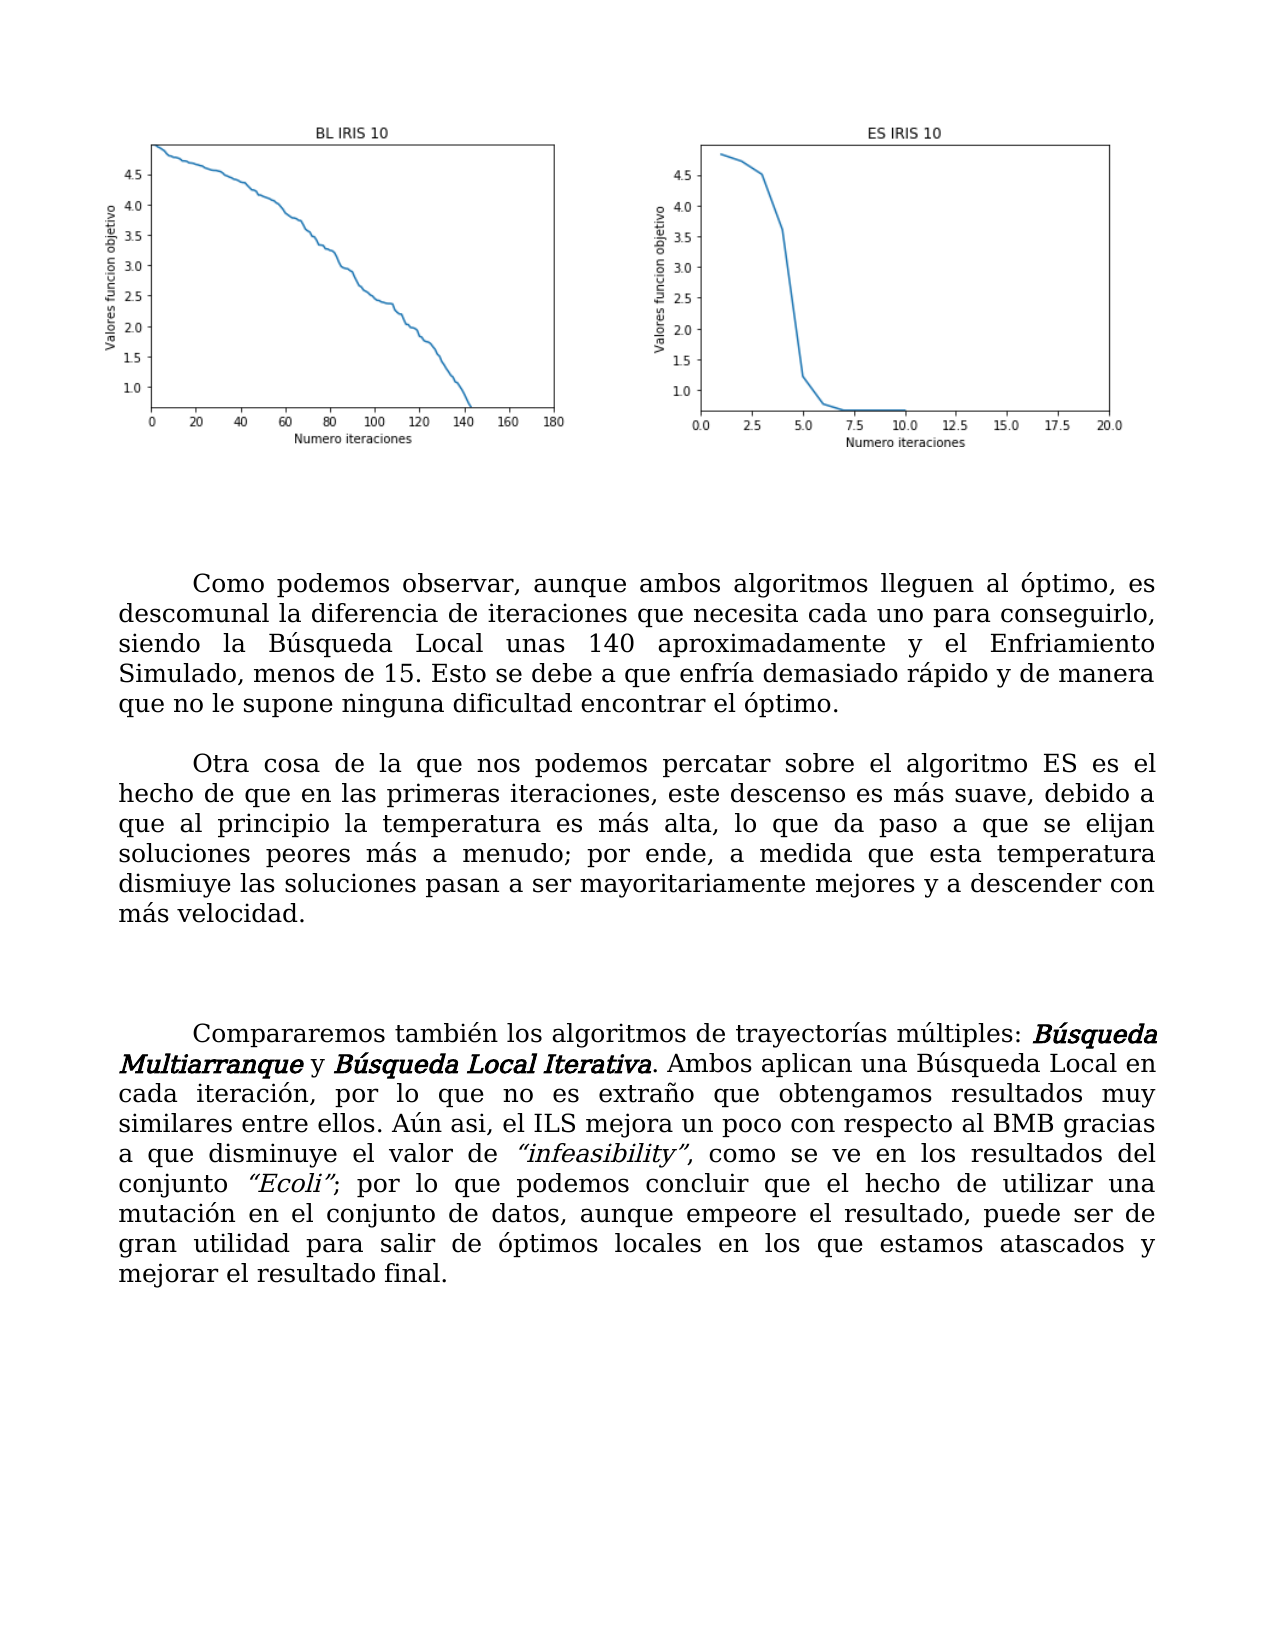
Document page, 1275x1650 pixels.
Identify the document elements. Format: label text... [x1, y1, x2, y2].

picture [647, 118, 1123, 447]
text Como podemos observar, aunque ambos algoritmos lleguen al óptimo, es descomunal la diferencia de iteraciones que necesita cada uno para conseguirlo, siendo la Búsqueda Local unas 140 aproximadamente y el Enfriamiento Simulado, menos de 15. Esto se debe a que enfría demasiado rápido y de manera que no le supone ninguna dificultad encontrar el óptimo. [118, 568, 1157, 718]
text Otra cosa de la que nos podemos percatar sobre el algoritmo ES es el hecho de que en las primeras iteraciones, este descenso es más suave, debido a que al principio la temperatura es más alta, lo que da paso a que se elijan soluciones peores más a menudo; por ende, a medida que esta temperatura dismiuye las soluciones pasan a ser mayoritariamente mejores y a descender con más velocidad. [118, 748, 1157, 928]
picture [98, 118, 565, 453]
text Compararemos también los algoritmos de trayectorías múltiples: Búsqueda Multiarranque y Búsqueda Local Iterativa. Ambos aplican una Búsqueda Local en cada iteración, por lo que no es extraño que obtengamos resultados muy similares entre ellos. Aún asi, el ILS mejora un poco con respecto al BMB gracias a que disminuye el valor de “infeasibility”, como se ve en los resultados del conjunto “Ecoli”; por lo que podemos concluir que el hecho de utilizar una mutación en el conjunto de datos, aunque empeore el resultado, puede ser de gran utilidad para salir de óptimos locales en los que estamos atascados y mejorar el resultado final. [118, 1018, 1157, 1288]
